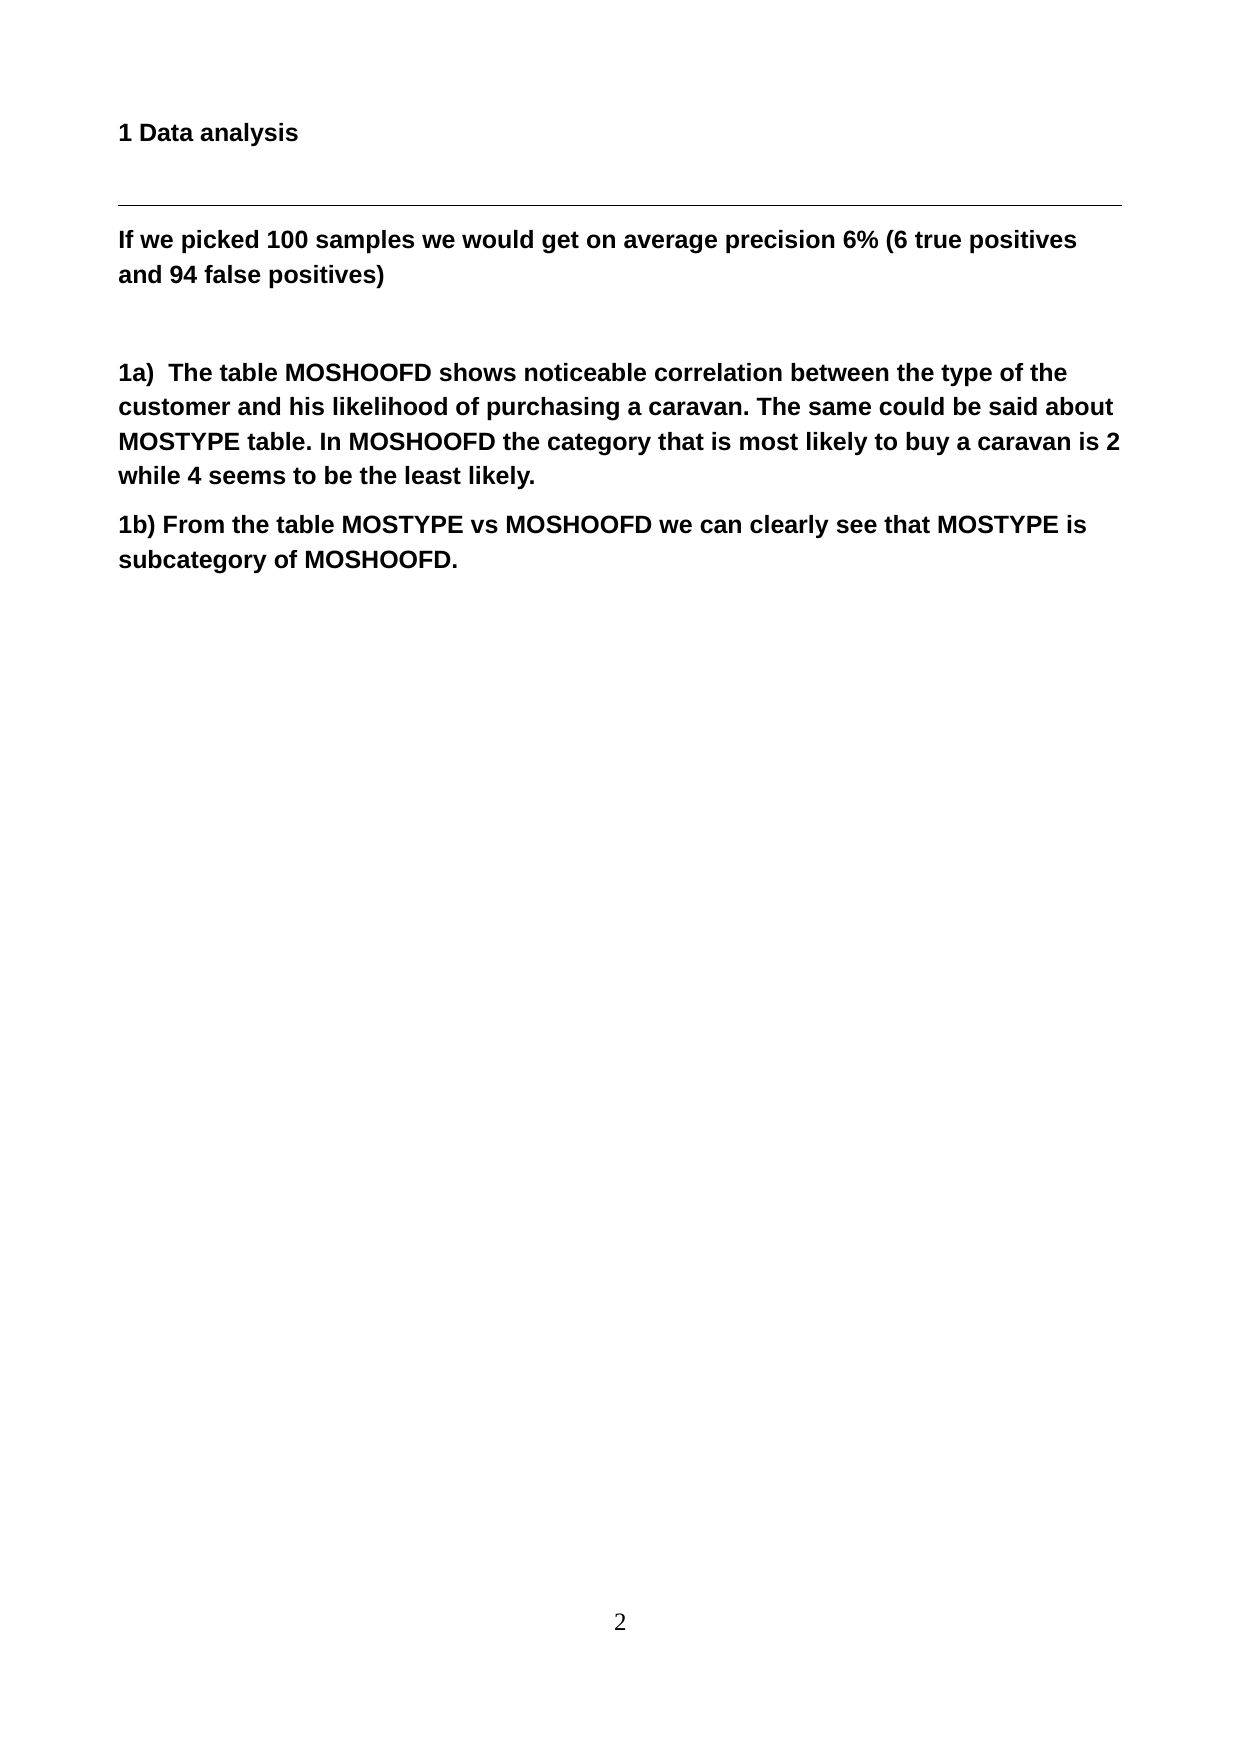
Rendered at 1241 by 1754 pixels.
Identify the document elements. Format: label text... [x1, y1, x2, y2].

text 1 Data analysis [118, 118, 1122, 147]
text 1b) From the table MOSTYPE vs MOSHOOFD we can clearly see that MOSTYPE is subcategory of MOSHOOFD. [118, 510, 1122, 573]
text 1a) The table MOSHOOFD shows noticeable correlation between the type of the customer and his likelihood of purchasing a caravan. The same could be said about MOSTYPE table. In MOSHOOFD the category that is most likely to buy a caravan is 2 while 4 seems to be the least likely. [118, 358, 1122, 490]
text If we picked 100 samples we would get on average precision 6% (6 true positives and 94 false positives) [118, 225, 1122, 288]
